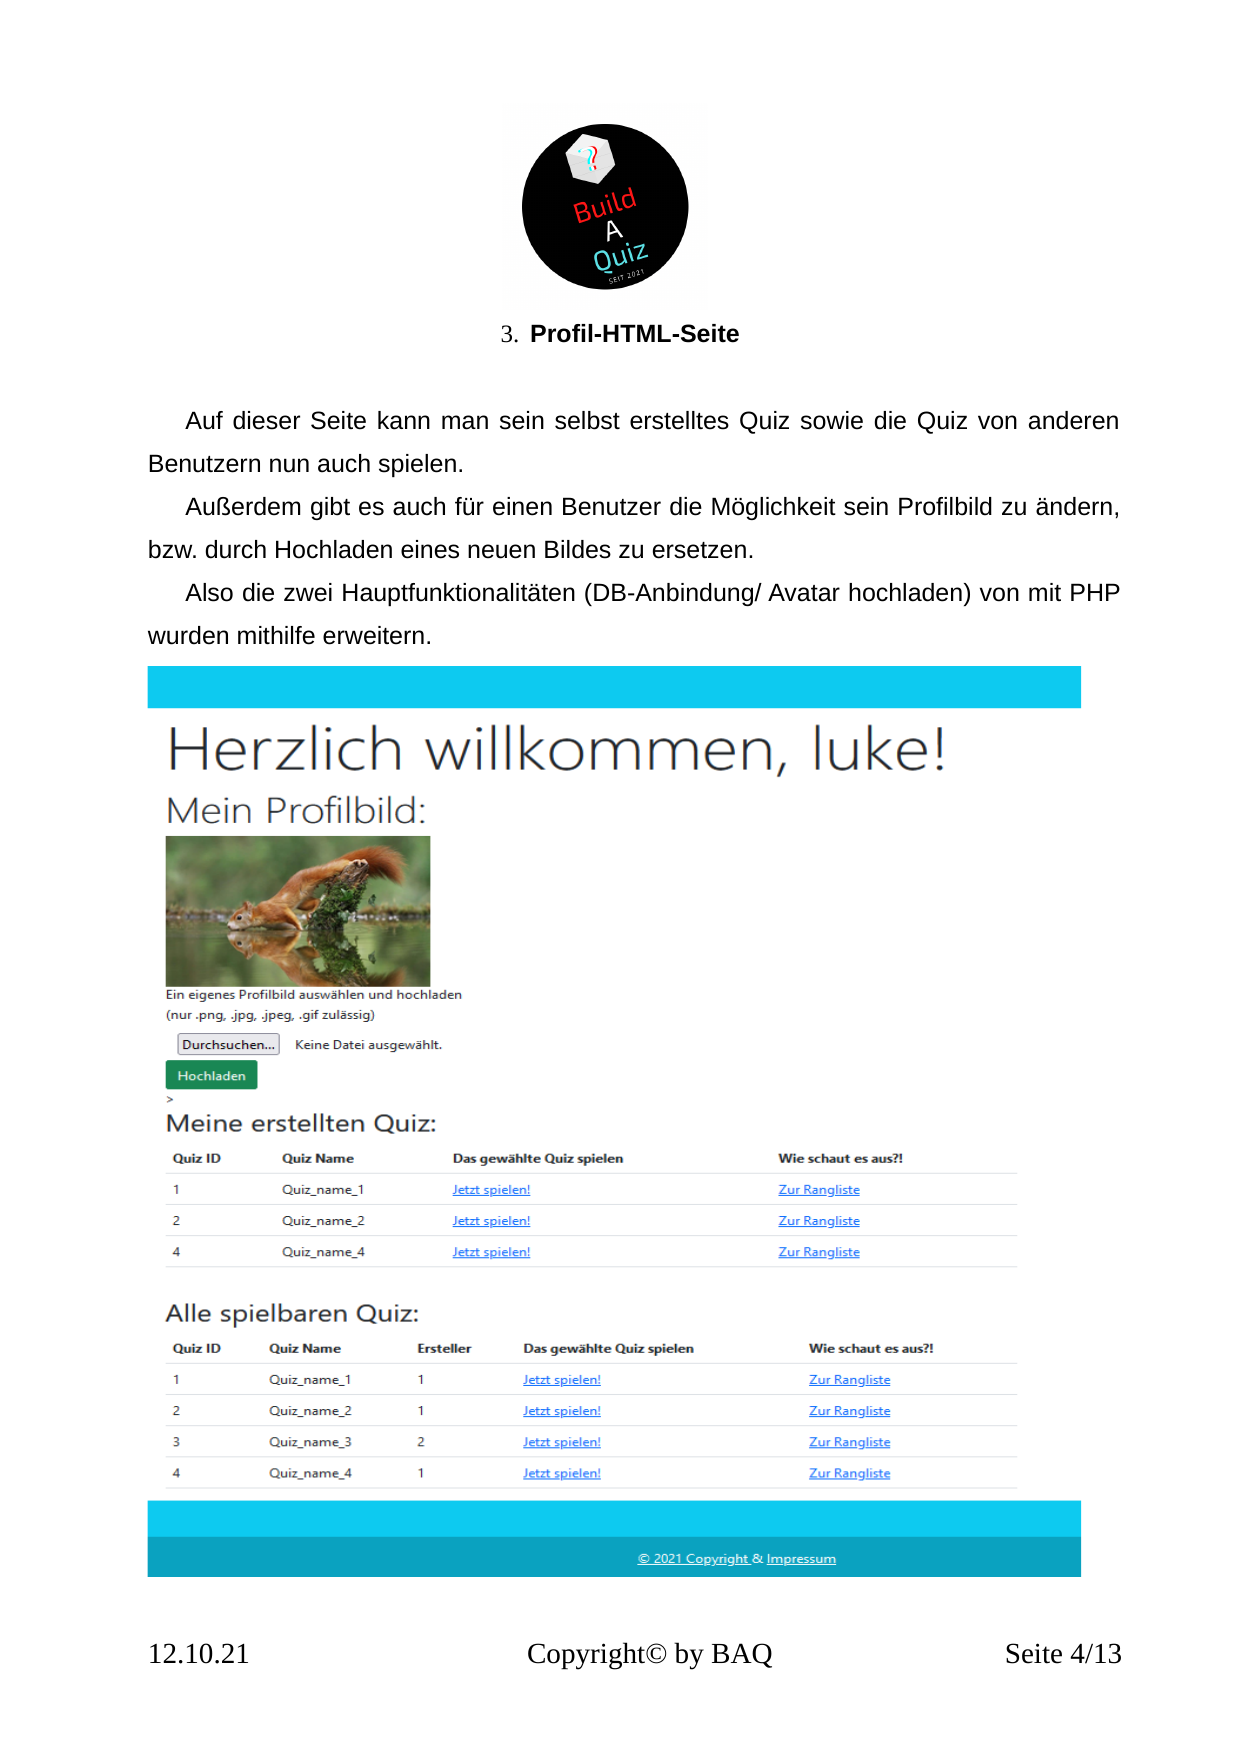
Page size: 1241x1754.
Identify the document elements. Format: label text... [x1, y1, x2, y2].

text Also die zwei Hauptfunktionalitäten (DB-Anbindung/ Avatar hochladen) von mit PHP wurden mithilfe erweitern. [148, 578, 1122, 650]
list Profil-HTML-Seite [118, 319, 1122, 348]
text Außerdem gibt es auch für einen Benutzer die Möglichkeit sein Profilbild zu ändern, bzw. durch Hochladen eines neuen Bildes zu ersetzen. [148, 492, 1122, 564]
text Auf dieser Seite kann man sein selbst erstelltes Quiz sowie die Quiz von anderen Benutzern nun auch spielen. [148, 406, 1122, 478]
